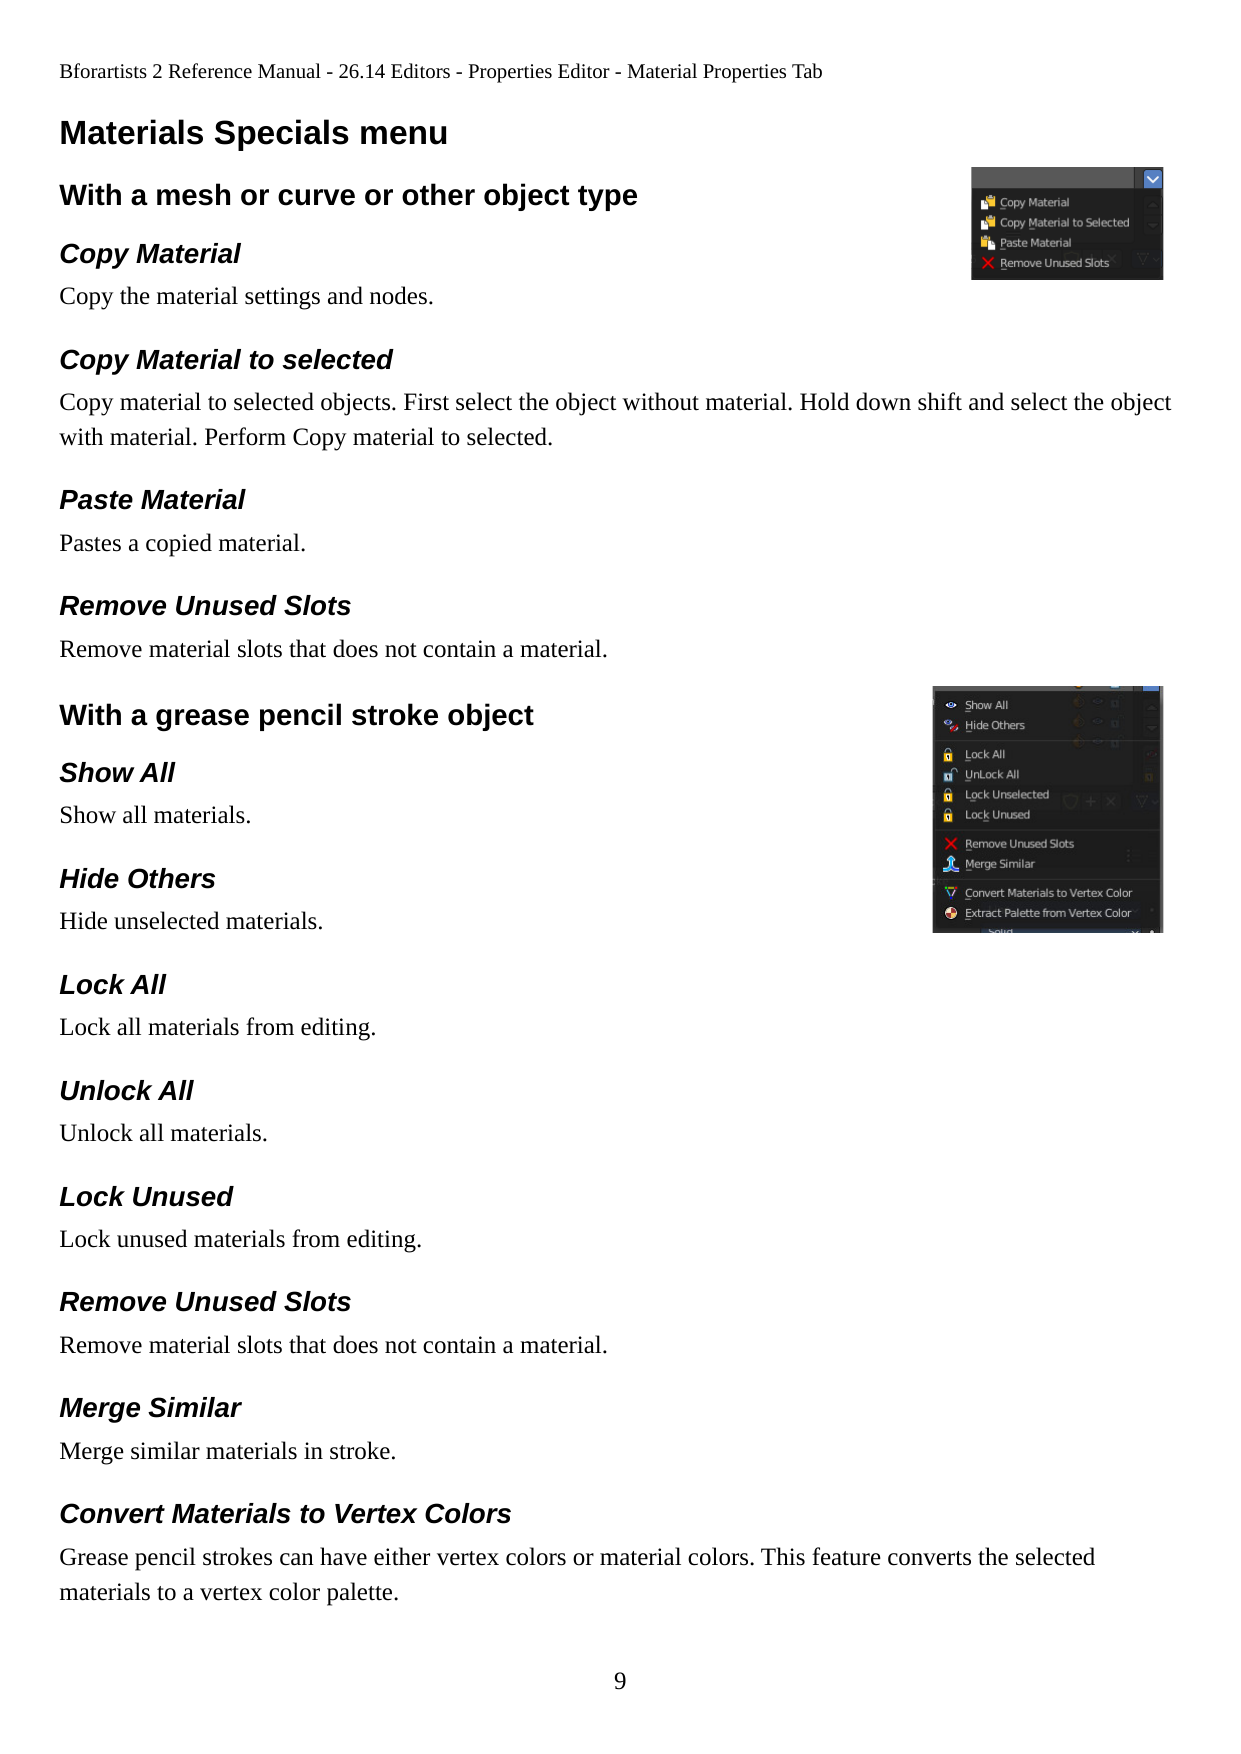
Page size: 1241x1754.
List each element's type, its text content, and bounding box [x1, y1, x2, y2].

text Remove material slots that does not contain a material. [59, 1330, 1181, 1359]
subtitle Convert Materials to Vertex Colors [59, 1498, 1181, 1529]
text Hide unselected materials. [59, 906, 1181, 935]
subtitle [1164, 237, 1181, 269]
text Remove material slots that does not contain a material. [59, 634, 1181, 662]
text Copy material to selected objects. First select the object without material. Hold down shift and select the object with material. Perform Copy material to selected. [59, 387, 1181, 451]
subtitle Copy Material [59, 237, 971, 269]
subtitle Hide Others [59, 862, 932, 894]
subtitle Remove Unused Slots [59, 589, 1181, 621]
text Unlock all materials. [59, 1118, 1181, 1147]
text [1164, 801, 1181, 829]
subtitle Lock All [59, 968, 1181, 1000]
subtitle Lock Unused [59, 1180, 1181, 1212]
subtitle Materials Specials menu [59, 113, 1181, 151]
picture [932, 686, 1164, 933]
subtitle Paste Material [59, 483, 1181, 515]
text Show all materials. [59, 801, 932, 829]
subtitle Copy Material to selected [59, 343, 1181, 375]
subtitle Show All [59, 756, 932, 788]
text Copy the material settings and nodes. [59, 281, 1181, 310]
subtitle [1164, 756, 1181, 788]
picture [971, 167, 1164, 280]
subtitle With a grease pencil stroke object [59, 697, 932, 731]
text Merge similar materials in stroke. [59, 1436, 1181, 1465]
subtitle Merge Similar [59, 1392, 1181, 1424]
text Lock unused materials from editing. [59, 1224, 1181, 1253]
subtitle [1164, 862, 1181, 894]
text Pastes a copied material. [59, 528, 1181, 557]
text Grease pencil strokes can have either vertex colors or material colors. This feature converts the selected materials to a vertex color palette. [59, 1542, 1181, 1605]
subtitle Remove Unused Slots [59, 1286, 1181, 1318]
subtitle Unlock All [59, 1074, 1181, 1106]
subtitle With a mesh or curve or other object type [59, 178, 971, 212]
text Lock all materials from editing. [59, 1012, 1181, 1041]
